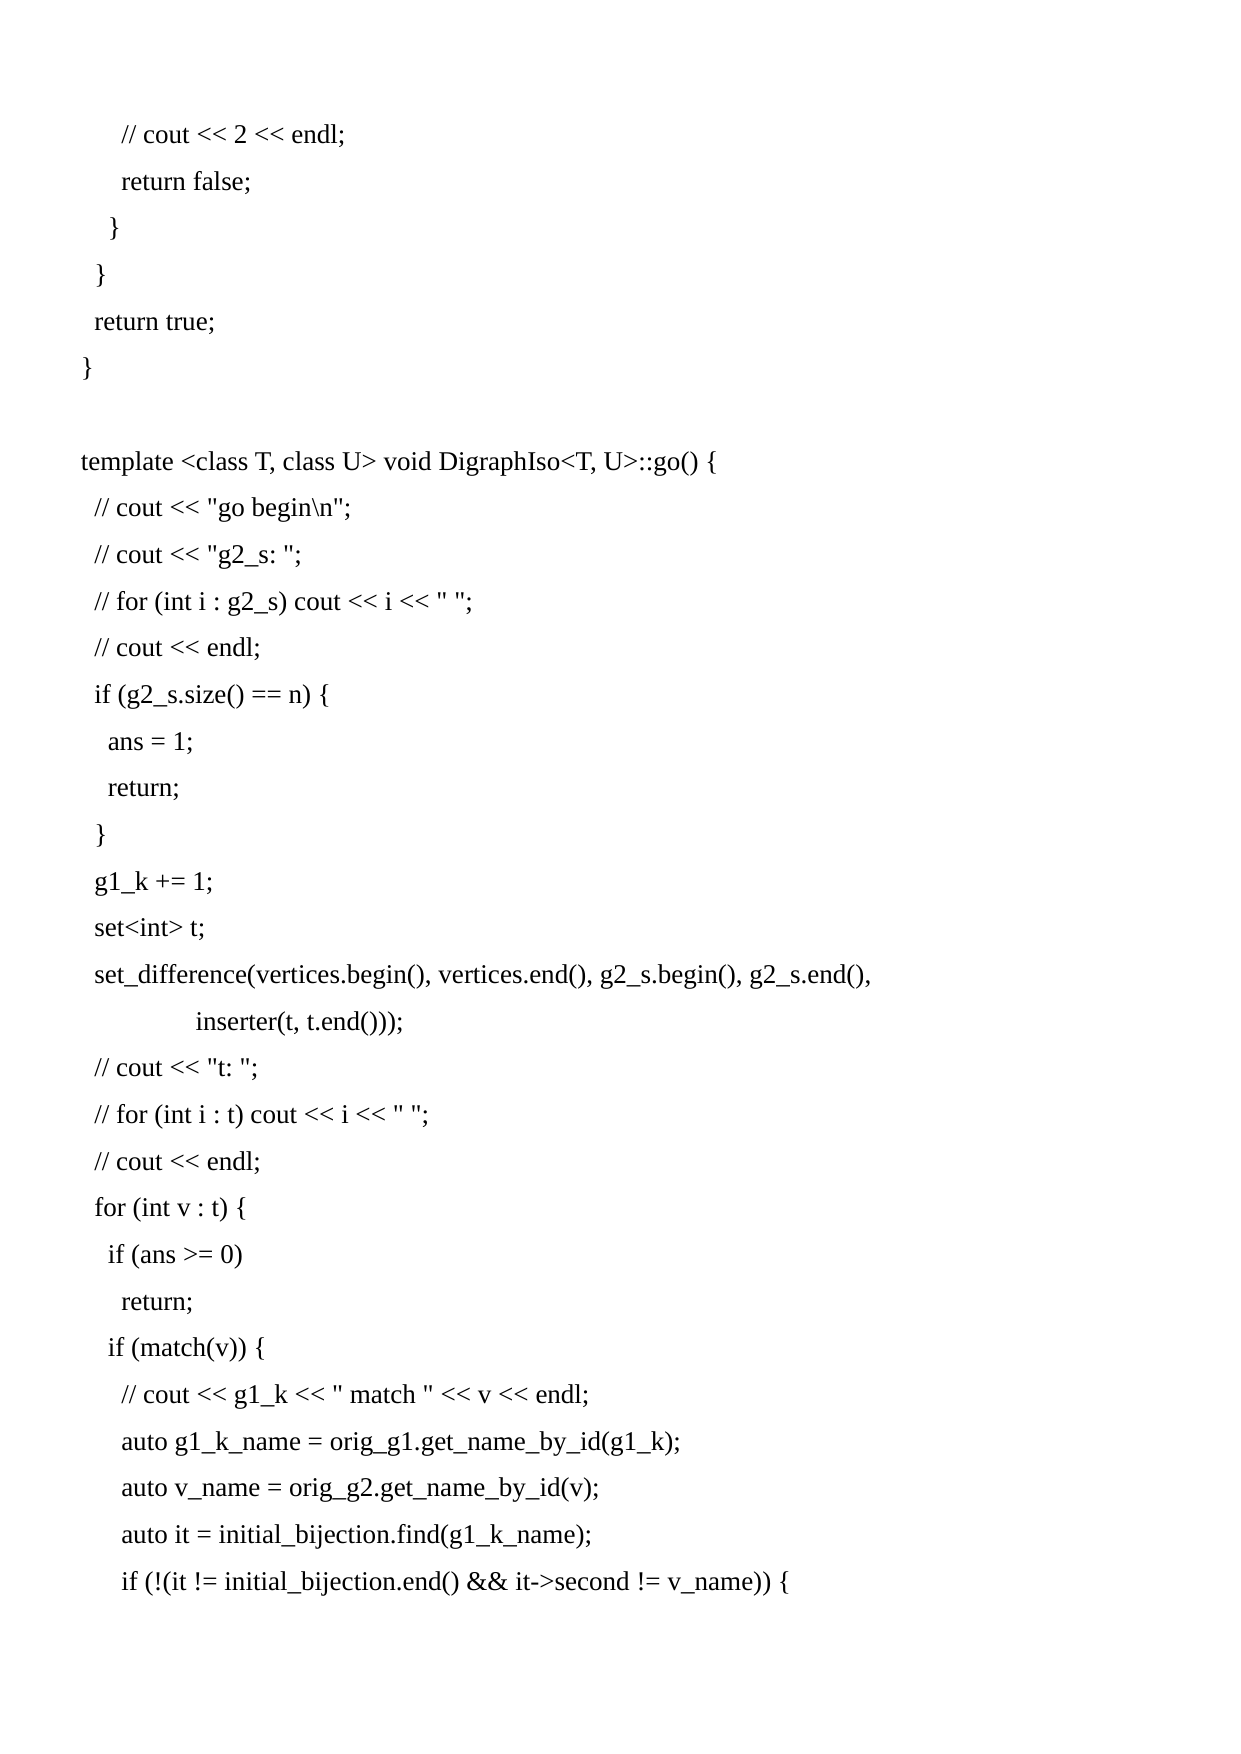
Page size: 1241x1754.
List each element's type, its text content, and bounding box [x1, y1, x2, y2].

list // cout << "go begin\n"; [81, 491, 1122, 523]
list auto it = initial_bijection.find(g1_k_name); [81, 1518, 1122, 1549]
list g1_k += 1; [81, 865, 1122, 896]
list // for (int i : g2_s) cout << i << " "; [81, 585, 1122, 616]
list // cout << "g2_s: "; [81, 538, 1122, 569]
list } [81, 351, 1122, 383]
list } [81, 211, 1122, 243]
list } [81, 818, 1122, 849]
list return false; [81, 165, 1122, 196]
list set<int> t; [81, 911, 1122, 943]
list // cout << "t: "; [81, 1051, 1122, 1083]
list template <class T, class U> void DigraphIso<T, U>::go() { [81, 445, 1122, 476]
list set_difference(vertices.begin(), vertices.end(), g2_s.begin(), g2_s.end(), [81, 958, 1122, 989]
list if (match(v)) { [81, 1331, 1122, 1363]
list for (int v : t) { [81, 1191, 1122, 1223]
list ans = 1; [81, 725, 1122, 756]
list // cout << endl; [81, 1145, 1122, 1176]
list inserter(t, t.end())); [81, 1005, 1122, 1036]
list // for (int i : t) cout << i << " "; [81, 1098, 1122, 1129]
list // cout << 2 << endl; [81, 118, 1122, 149]
list auto v_name = orig_g2.get_name_by_id(v); [81, 1471, 1122, 1503]
list return; [81, 1285, 1122, 1316]
list return; [81, 771, 1122, 803]
list } [81, 258, 1122, 289]
list auto g1_k_name = orig_g1.get_name_by_id(g1_k); [81, 1425, 1122, 1456]
list if (!(it != initial_bijection.end() && it->second != v_name)) { [81, 1565, 1122, 1596]
list if (ans >= 0) [81, 1238, 1122, 1269]
list return true; [81, 305, 1122, 336]
list // cout << endl; [81, 631, 1122, 663]
list if (g2_s.size() == n) { [81, 678, 1122, 709]
list // cout << g1_k << " match " << v << endl; [81, 1378, 1122, 1409]
